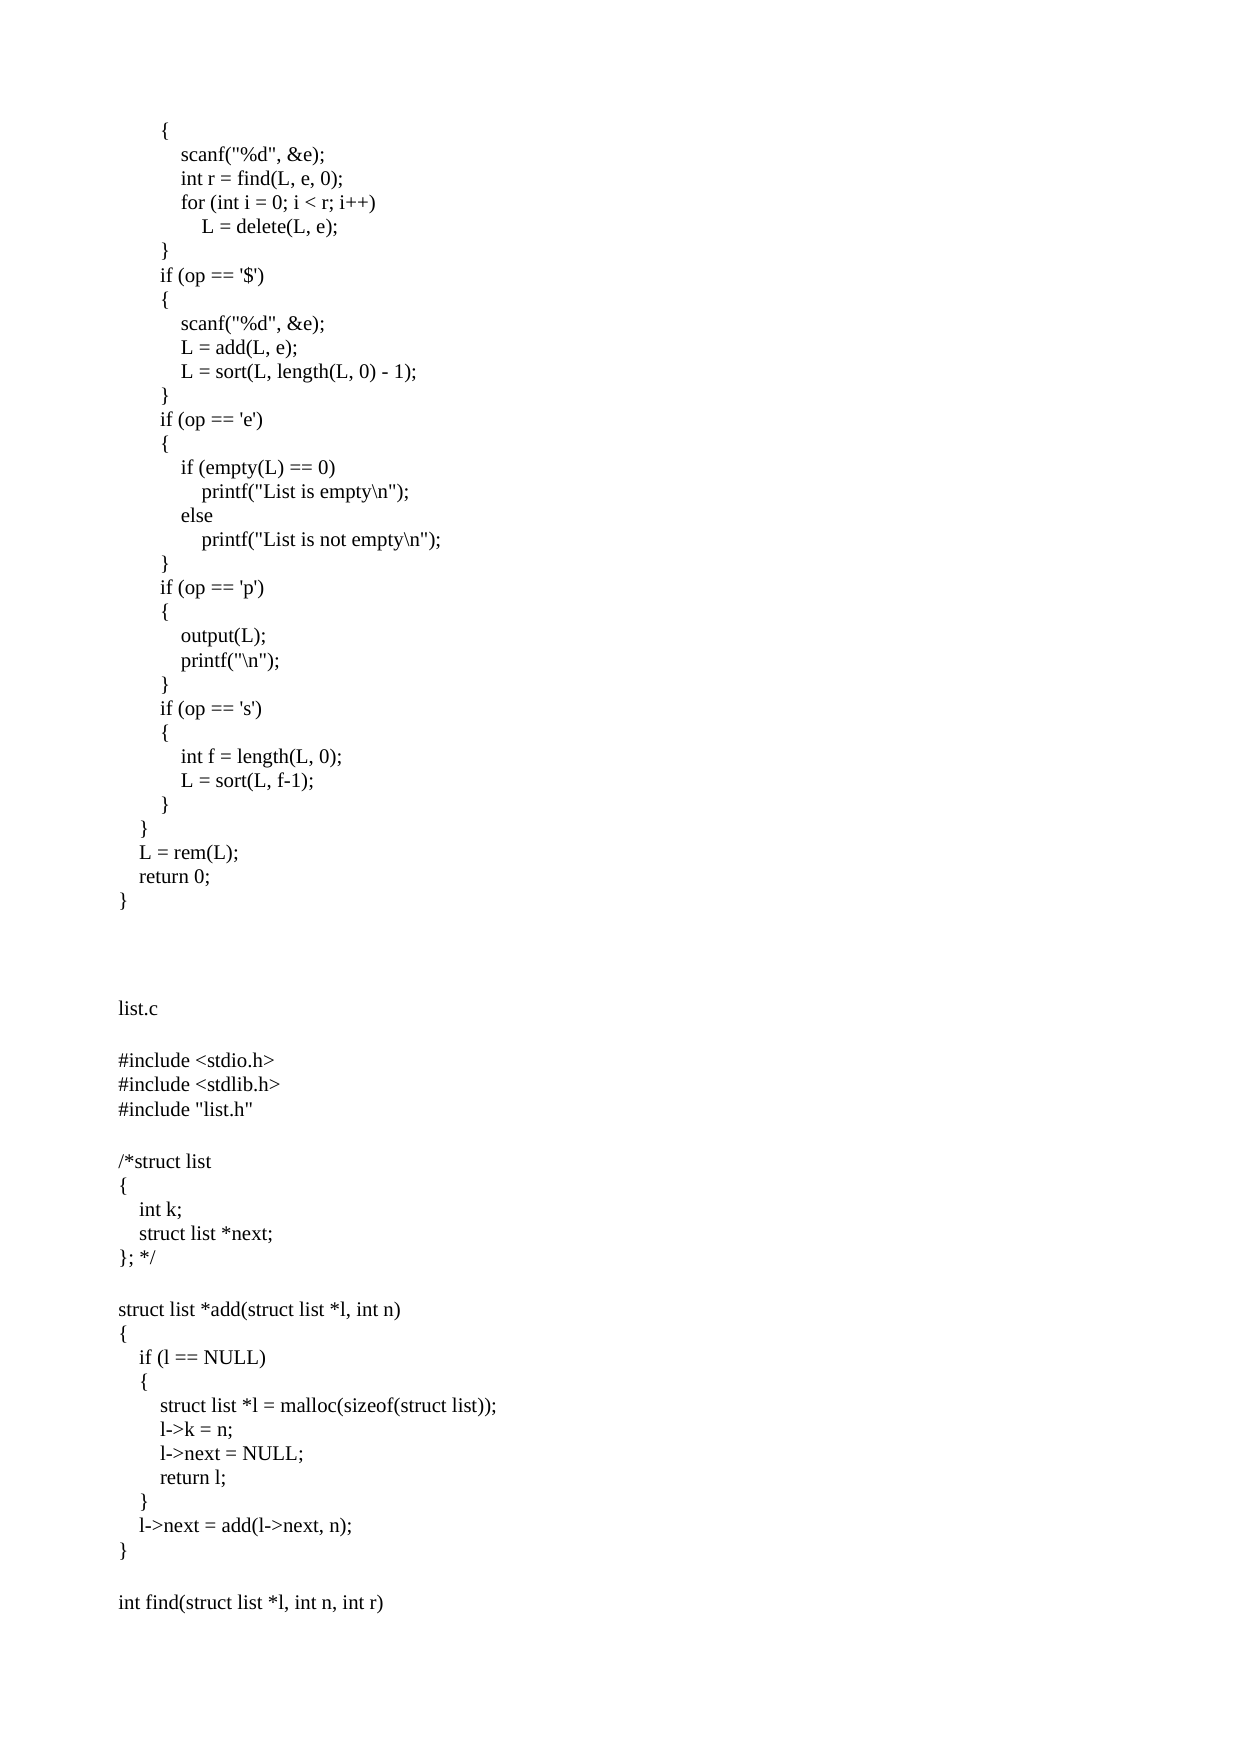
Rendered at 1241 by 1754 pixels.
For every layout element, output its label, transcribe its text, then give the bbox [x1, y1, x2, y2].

text if (op == 'p') [118, 575, 1122, 599]
text L = delete(L, e); [118, 214, 1122, 238]
text { [118, 599, 1122, 623]
text L = sort(L, length(L, 0) - 1); [118, 359, 1122, 383]
text } [118, 1537, 1122, 1562]
text } [118, 551, 1122, 575]
text struct list *next; [118, 1221, 1122, 1245]
text if (empty(L) == 0) [118, 455, 1122, 479]
text /*struct list [118, 1148, 1122, 1173]
text L = add(L, e); [118, 335, 1122, 359]
text { [118, 431, 1122, 455]
text { [118, 287, 1122, 311]
text list.c [118, 996, 1122, 1020]
text { [118, 1321, 1122, 1345]
text { [118, 720, 1122, 744]
text int f = length(L, 0); [118, 744, 1122, 768]
text for (int i = 0; i < r; i++) [118, 190, 1122, 214]
text L = sort(L, f-1); [118, 768, 1122, 792]
text #include <stdio.h> [118, 1048, 1122, 1072]
text l->next = NULL; [118, 1441, 1122, 1465]
text int k; [118, 1197, 1122, 1221]
text } [118, 672, 1122, 696]
text else [118, 503, 1122, 527]
text } [118, 816, 1122, 840]
text } [118, 888, 1122, 912]
text }; */ [118, 1245, 1122, 1269]
text #include <stdlib.h> [118, 1072, 1122, 1096]
text { [118, 1369, 1122, 1393]
text return l; [118, 1465, 1122, 1489]
text scanf("%d", &e); [118, 142, 1122, 166]
text l->k = n; [118, 1417, 1122, 1441]
text } [118, 238, 1122, 262]
text if (op == 'e') [118, 407, 1122, 431]
text #include "list.h" [118, 1096, 1122, 1121]
text l->next = add(l->next, n); [118, 1513, 1122, 1537]
text } [118, 383, 1122, 407]
text } [118, 1489, 1122, 1513]
text struct list *l = malloc(sizeof(struct list)); [118, 1393, 1122, 1417]
text if (l == NULL) [118, 1345, 1122, 1369]
text int r = find(L, e, 0); [118, 166, 1122, 190]
text output(L); [118, 623, 1122, 647]
text printf("\n"); [118, 647, 1122, 672]
text { [118, 118, 1122, 142]
text printf("List is not empty\n"); [118, 527, 1122, 551]
text printf("List is empty\n"); [118, 479, 1122, 503]
text return 0; [118, 864, 1122, 888]
text { [118, 1173, 1122, 1197]
text struct list *add(struct list *l, int n) [118, 1297, 1122, 1321]
text int find(struct list *l, int n, int r) [118, 1589, 1122, 1614]
text scanf("%d", &e); [118, 311, 1122, 335]
text if (op == 's') [118, 696, 1122, 720]
text } [118, 792, 1122, 816]
text if (op == '$') [118, 262, 1122, 287]
text L = rem(L); [118, 840, 1122, 864]
